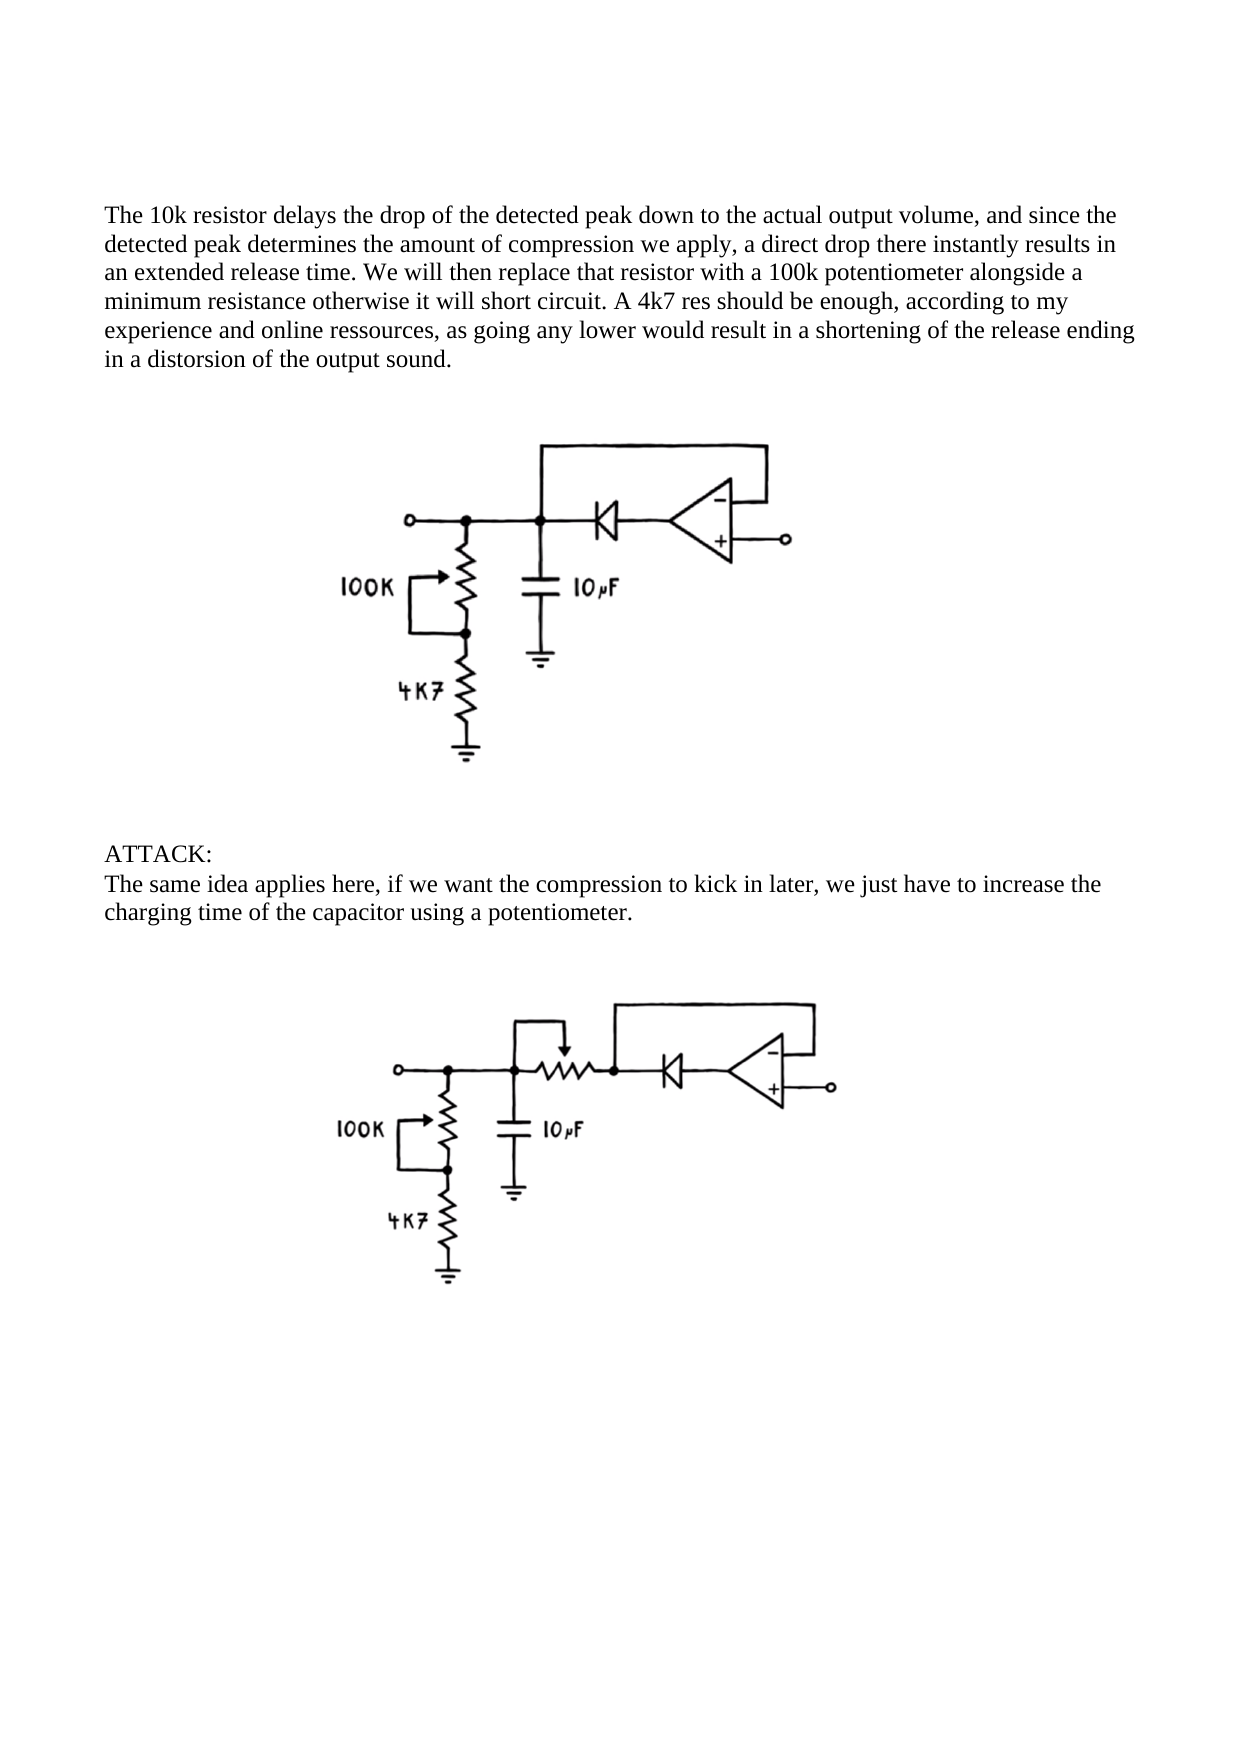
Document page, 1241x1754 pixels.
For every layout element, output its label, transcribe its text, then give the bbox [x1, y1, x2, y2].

text ATTACK: [104, 839, 1138, 868]
text The 10k resistor delays the drop of the detected peak down to the actual output volume, and since the detected peak determines the amount of compression we apply, a direct drop there instantly results in an extended release time. We will then replace that resistor with a 100k potentiometer alongside a minimum resistance otherwise it will short circuit. A 4k7 res should be enough, according to my experience and online ressources, as going any lower would result in a shortening of the release ending in a distorsion of the output sound. [104, 200, 1138, 372]
text The same idea applies here, if we want the compression to kick in later, we just have to increase the charging time of the capacitor using a potentiometer. [104, 869, 1138, 926]
picture [331, 984, 856, 1296]
picture [334, 423, 820, 779]
